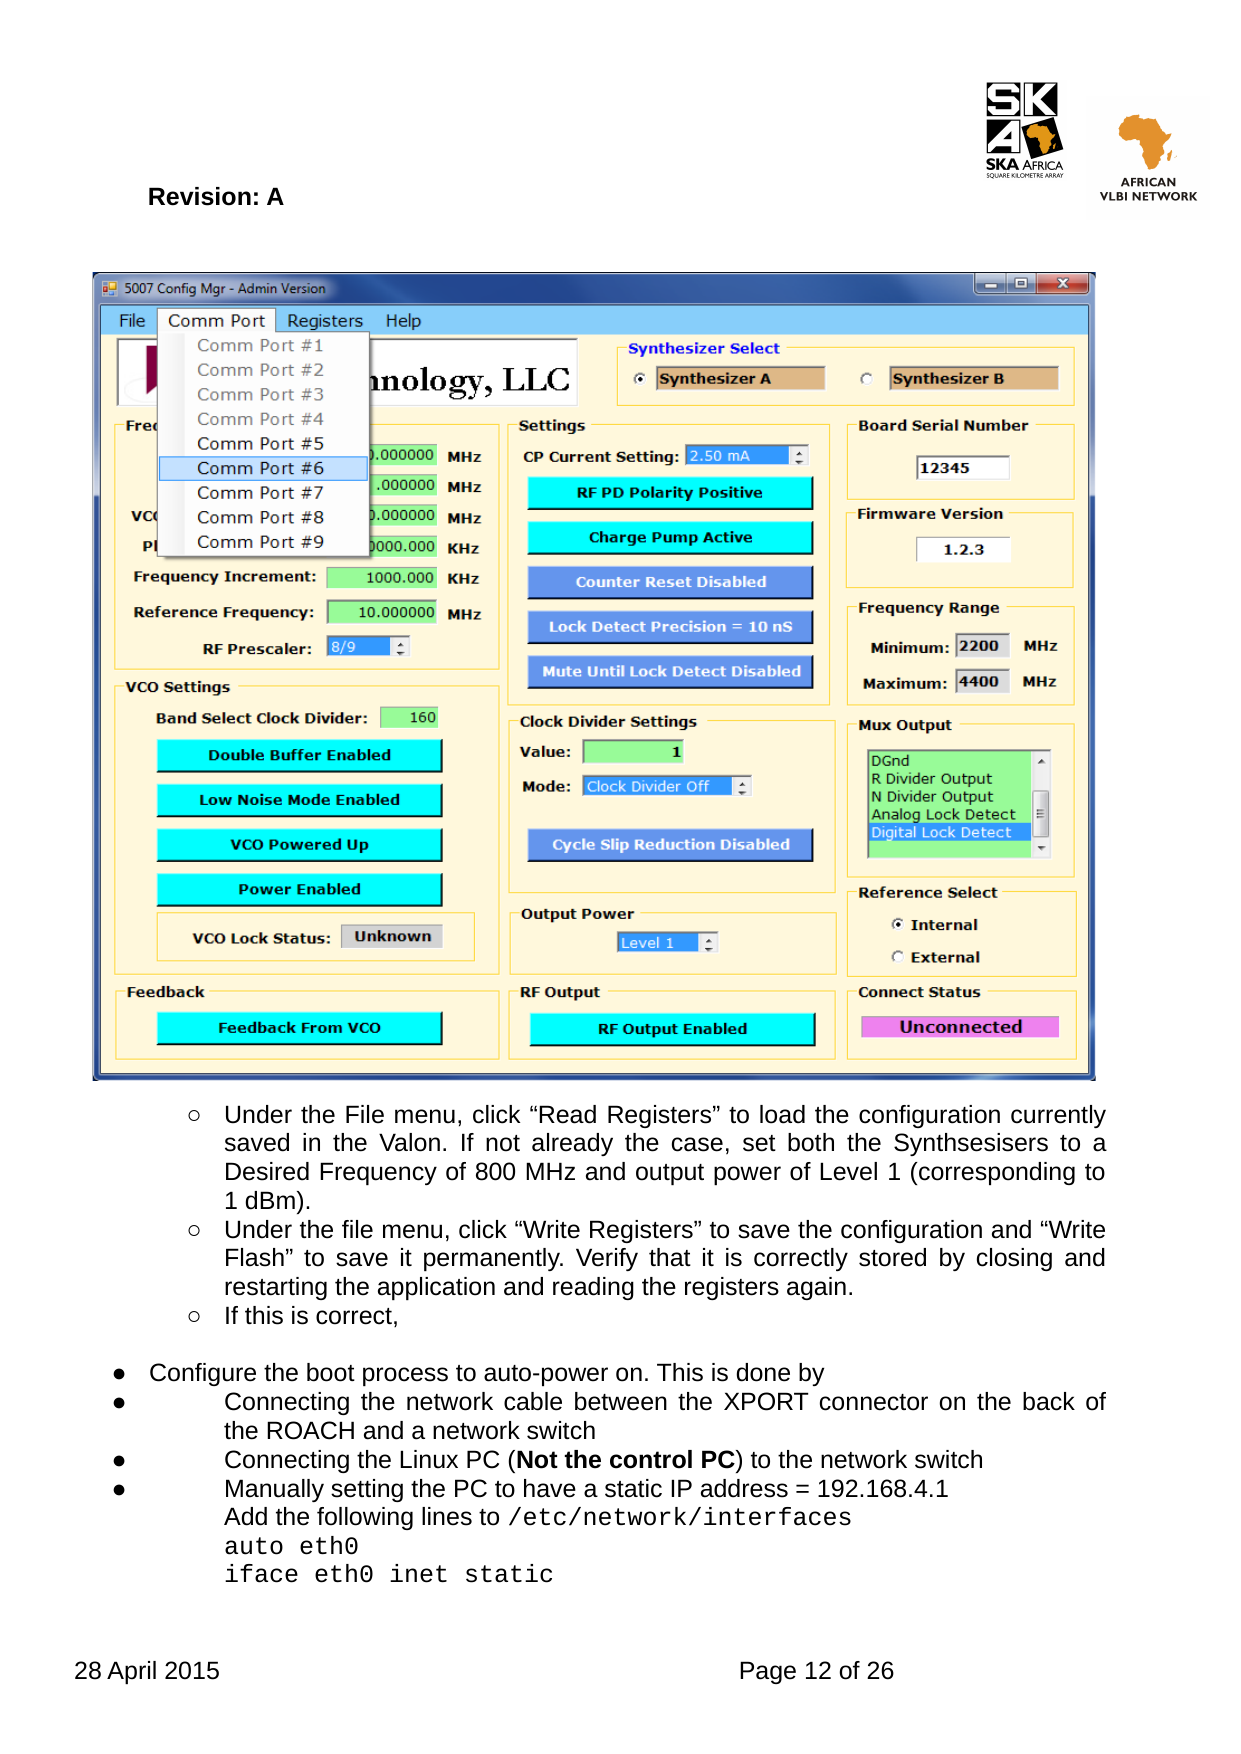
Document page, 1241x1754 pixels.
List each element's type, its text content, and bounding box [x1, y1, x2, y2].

picture [1086, 96, 1211, 220]
list Configure the boot process to auto-power on. This is done by [111, 1358, 1108, 1387]
text Add the following lines to /etc/network/interfaces [224, 1502, 1108, 1533]
list Connecting the Linux PC (Not the control PC) to the network switch [111, 1445, 1108, 1473]
list Connecting the network cable between the XPORT connector on the back of the ROACH and a network switch [111, 1387, 1108, 1445]
list Under the file menu, click “Write Registers” to save the configuration and “Write Flash” to save it permanently. Verify that it is correctly stored by closing and restarting the application and reading the registers again. [186, 1214, 1108, 1301]
text auto eth0 [224, 1533, 1108, 1562]
list Manually setting the PC to have a static IP address = 192.168.4.1 [111, 1473, 1108, 1502]
list If this is correct, [186, 1301, 1108, 1329]
text iface eth0 inet static [224, 1562, 1108, 1590]
picture [983, 80, 1067, 181]
list Under the File menu, click “Read Registers” to load the configuration currently saved in the Valon. If not already the case, set both the Synthsesisers to a Desired Frequency of 800 MHz and output power of Level 1 (corresponding to 1 dBm). [186, 1099, 1108, 1214]
picture [92, 272, 1096, 1081]
